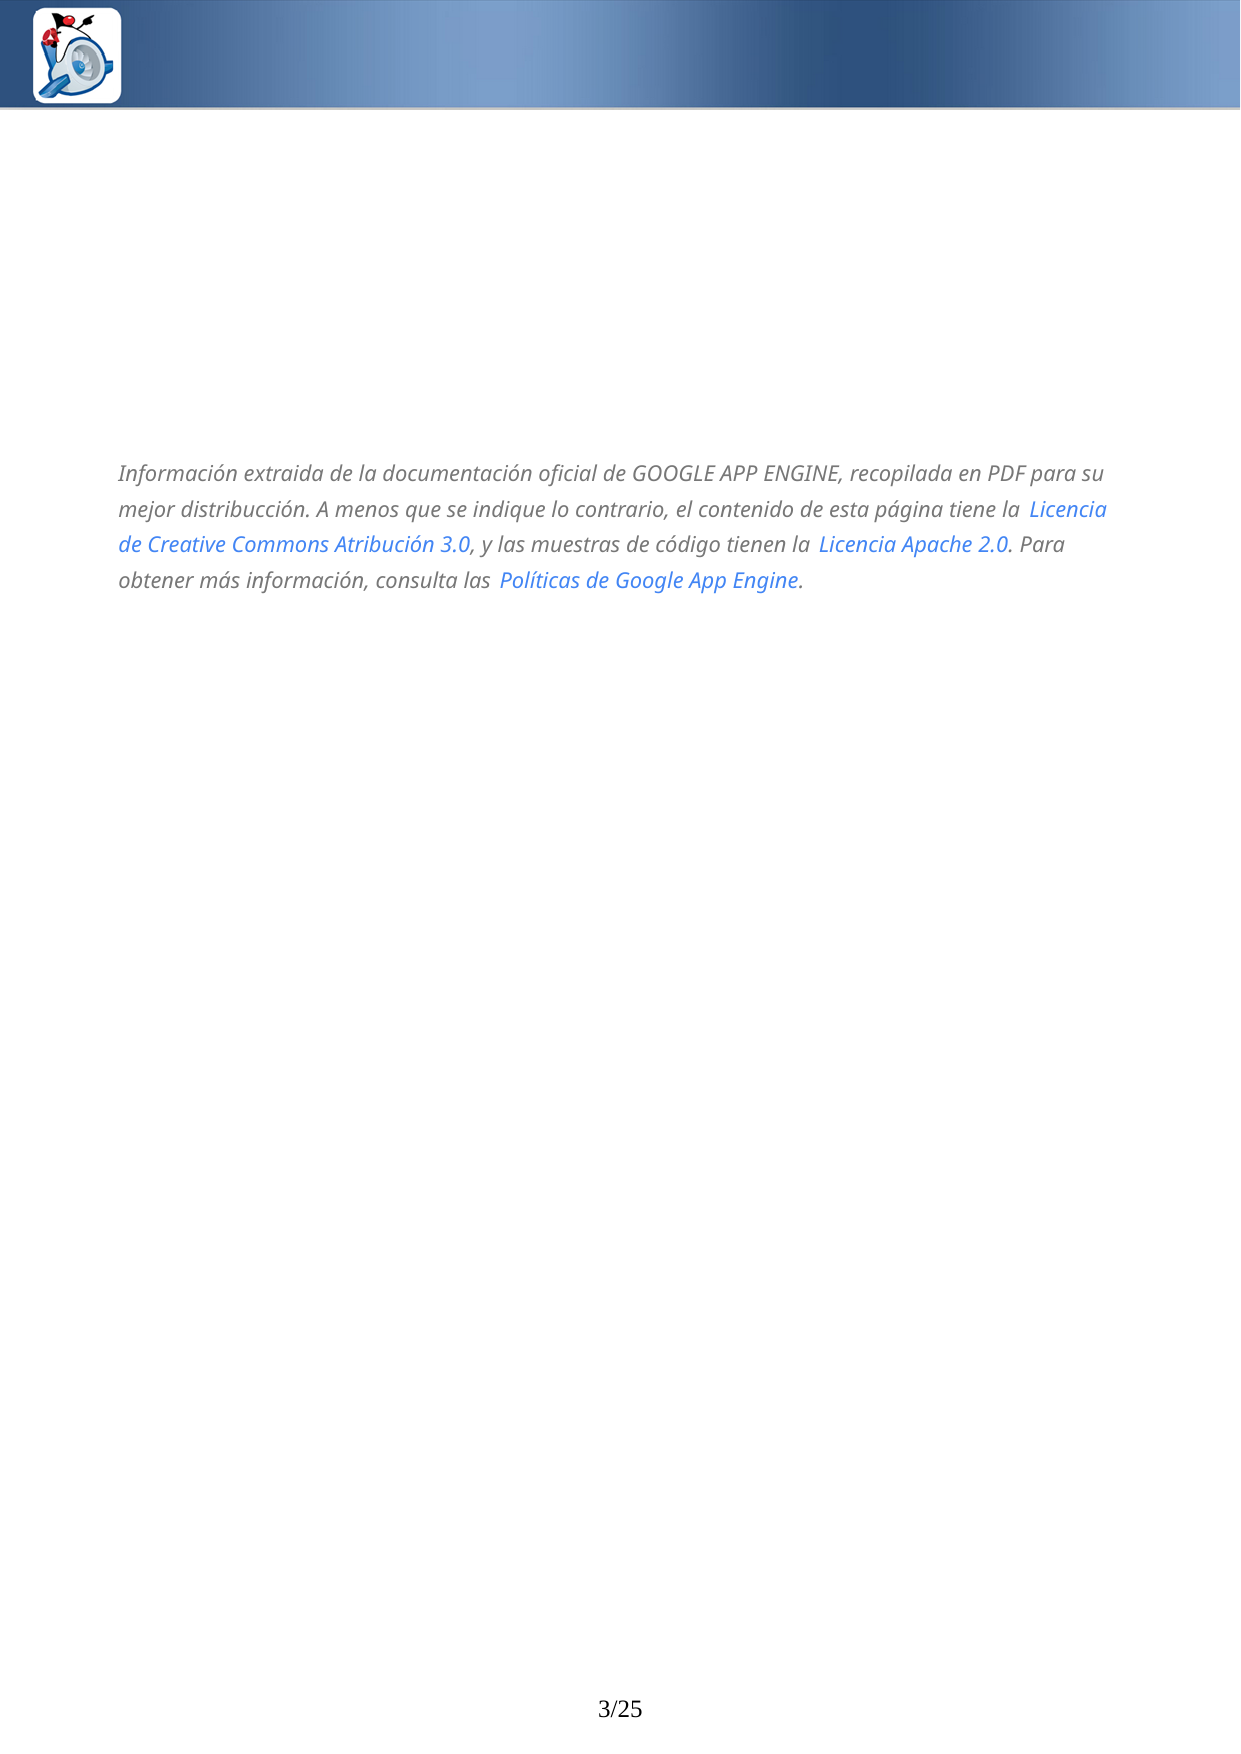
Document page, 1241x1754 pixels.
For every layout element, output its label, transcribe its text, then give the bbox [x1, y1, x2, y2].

text Información extraida de la documentación oficial de GOOGLE APP ENGINE, recopilada en PDF para su mejor distribucción. A menos que se indique lo contrario, el contenido de esta página tiene la Licencia de Creative Commons Atribución 3.0, y las muestras de código tienen la Licencia Apache 2.0. Para obtener más información, consulta las Políticas de Google App Engine. [118, 458, 1122, 595]
picture [0, 0, 1241, 110]
